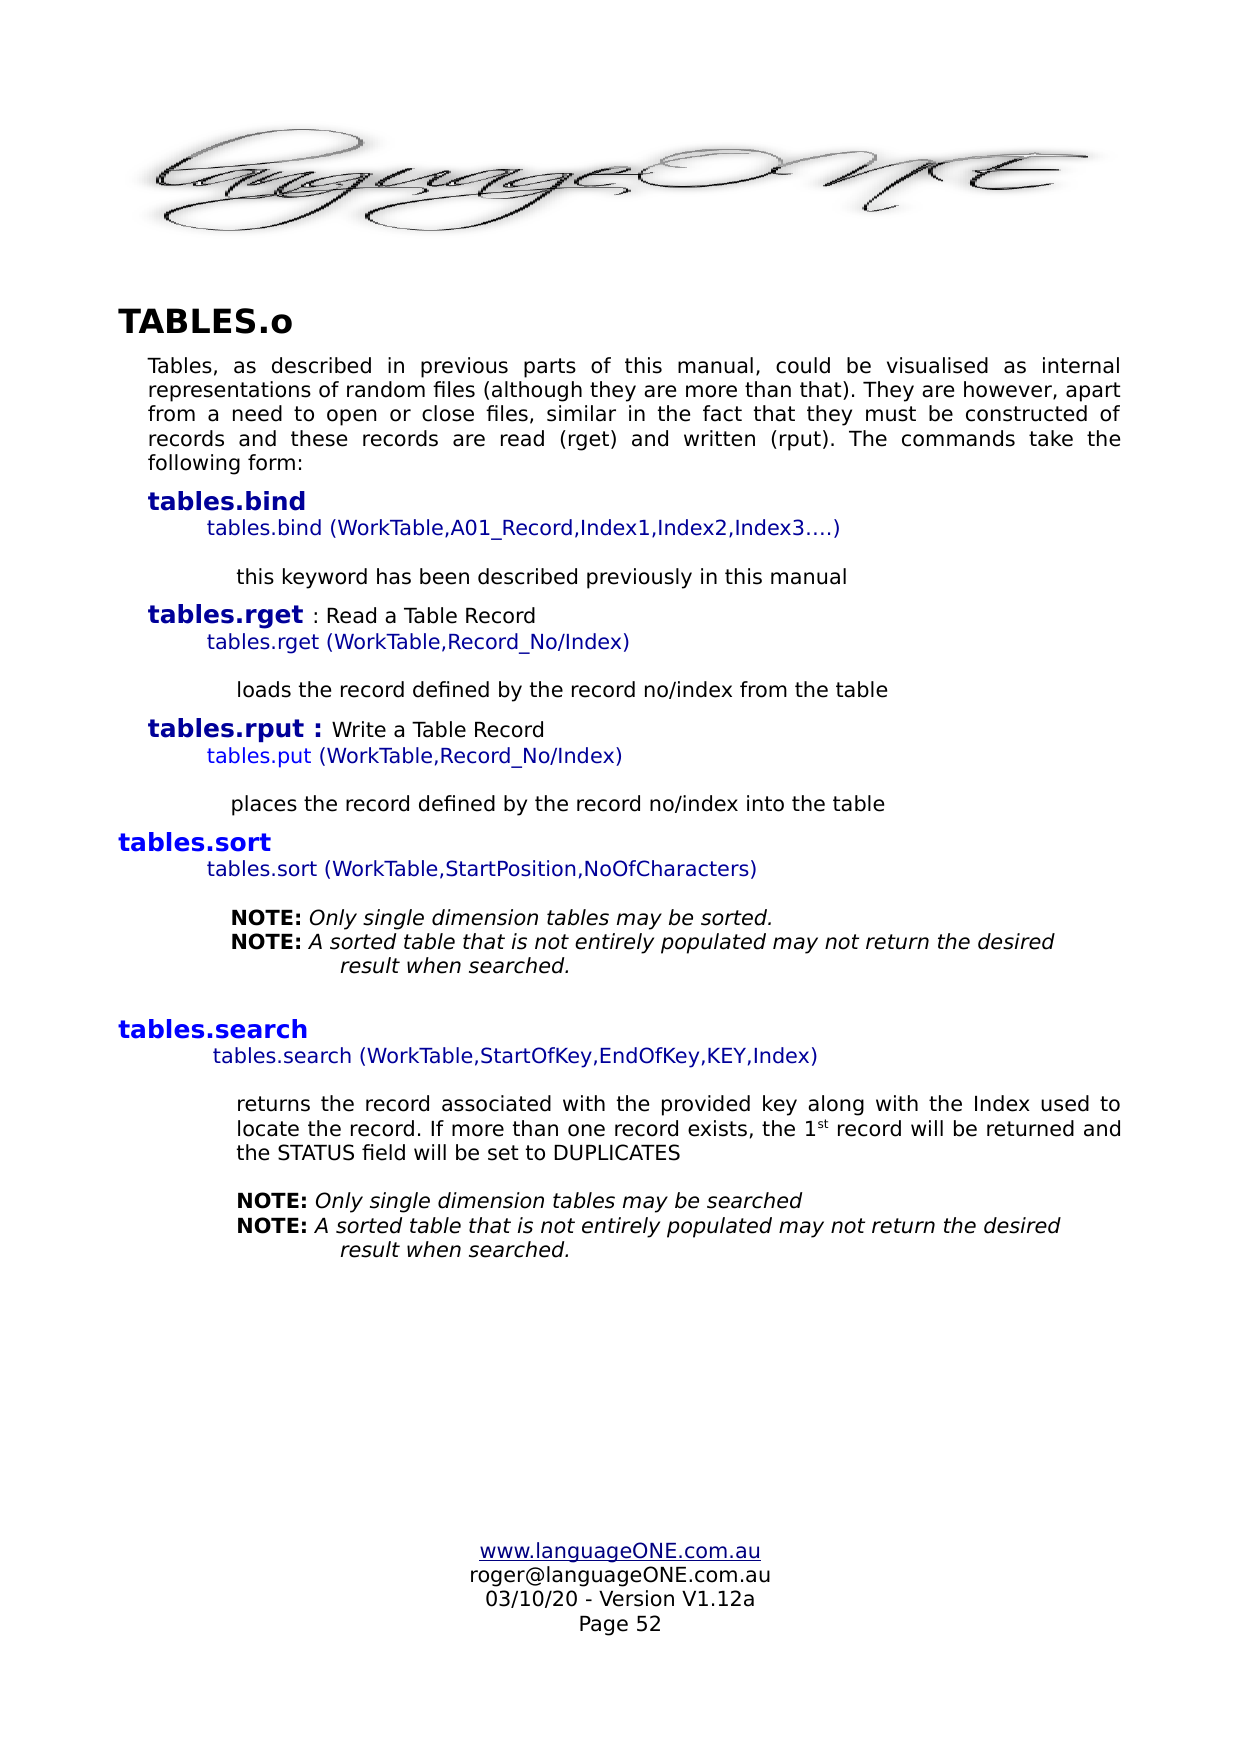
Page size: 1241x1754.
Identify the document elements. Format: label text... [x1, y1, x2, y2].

text tables.search (WorkTable,StartOfKey,EndOfKey,KEY,Index) [213, 1044, 1122, 1068]
subtitle tables.search [118, 1015, 1122, 1044]
text this keyword has been described previously in this manual [236, 565, 1122, 589]
text tables.put (WorkTable,Record_No/Index) [207, 744, 1122, 768]
subtitle tables.sort [118, 828, 1122, 857]
text NOTE: A sorted table that is not entirely populated may not return the desired result when searched. [236, 1214, 1122, 1262]
subtitle TABLES.o [118, 302, 1122, 341]
picture [125, 120, 1118, 239]
subtitle tables.bind [148, 487, 1122, 516]
text tables.rget (WorkTable,Record_No/Index) [207, 630, 1122, 654]
text tables.sort (WorkTable,StartPosition,NoOfCharacters) [207, 857, 1122, 882]
text Tables, as described in previous parts of this manual, could be visualised as internal representations of random files (although they are more than that). They are however, apart from a need to open or close files, similar in the fact that they must be constructed of records and these records are read (rget) and written (rput). The commands take the following form: [148, 354, 1122, 475]
text tables.bind (WorkTable,A01_Record,Index1,Index2,Index3….) [207, 516, 1122, 540]
text NOTE: A sorted table that is not entirely populated may not return the desired result when searched. [230, 930, 1122, 979]
subtitle tables.rget : Read a Table Record [148, 601, 1122, 630]
text NOTE: Only single dimension tables may be searched [236, 1189, 1122, 1214]
text NOTE: Only single dimension tables may be sorted. [230, 906, 1122, 930]
text returns the record associated with the provided key along with the Index used to locate the record. If more than one record exists, the 1st record will be returned and the STATUS field will be set to DUPLICATES [236, 1092, 1122, 1165]
text loads the record defined by the record no/index from the table [236, 678, 1122, 703]
subtitle tables.rput : Write a Table Record [148, 714, 1122, 744]
text places the record defined by the record no/index into the table [230, 792, 1122, 816]
